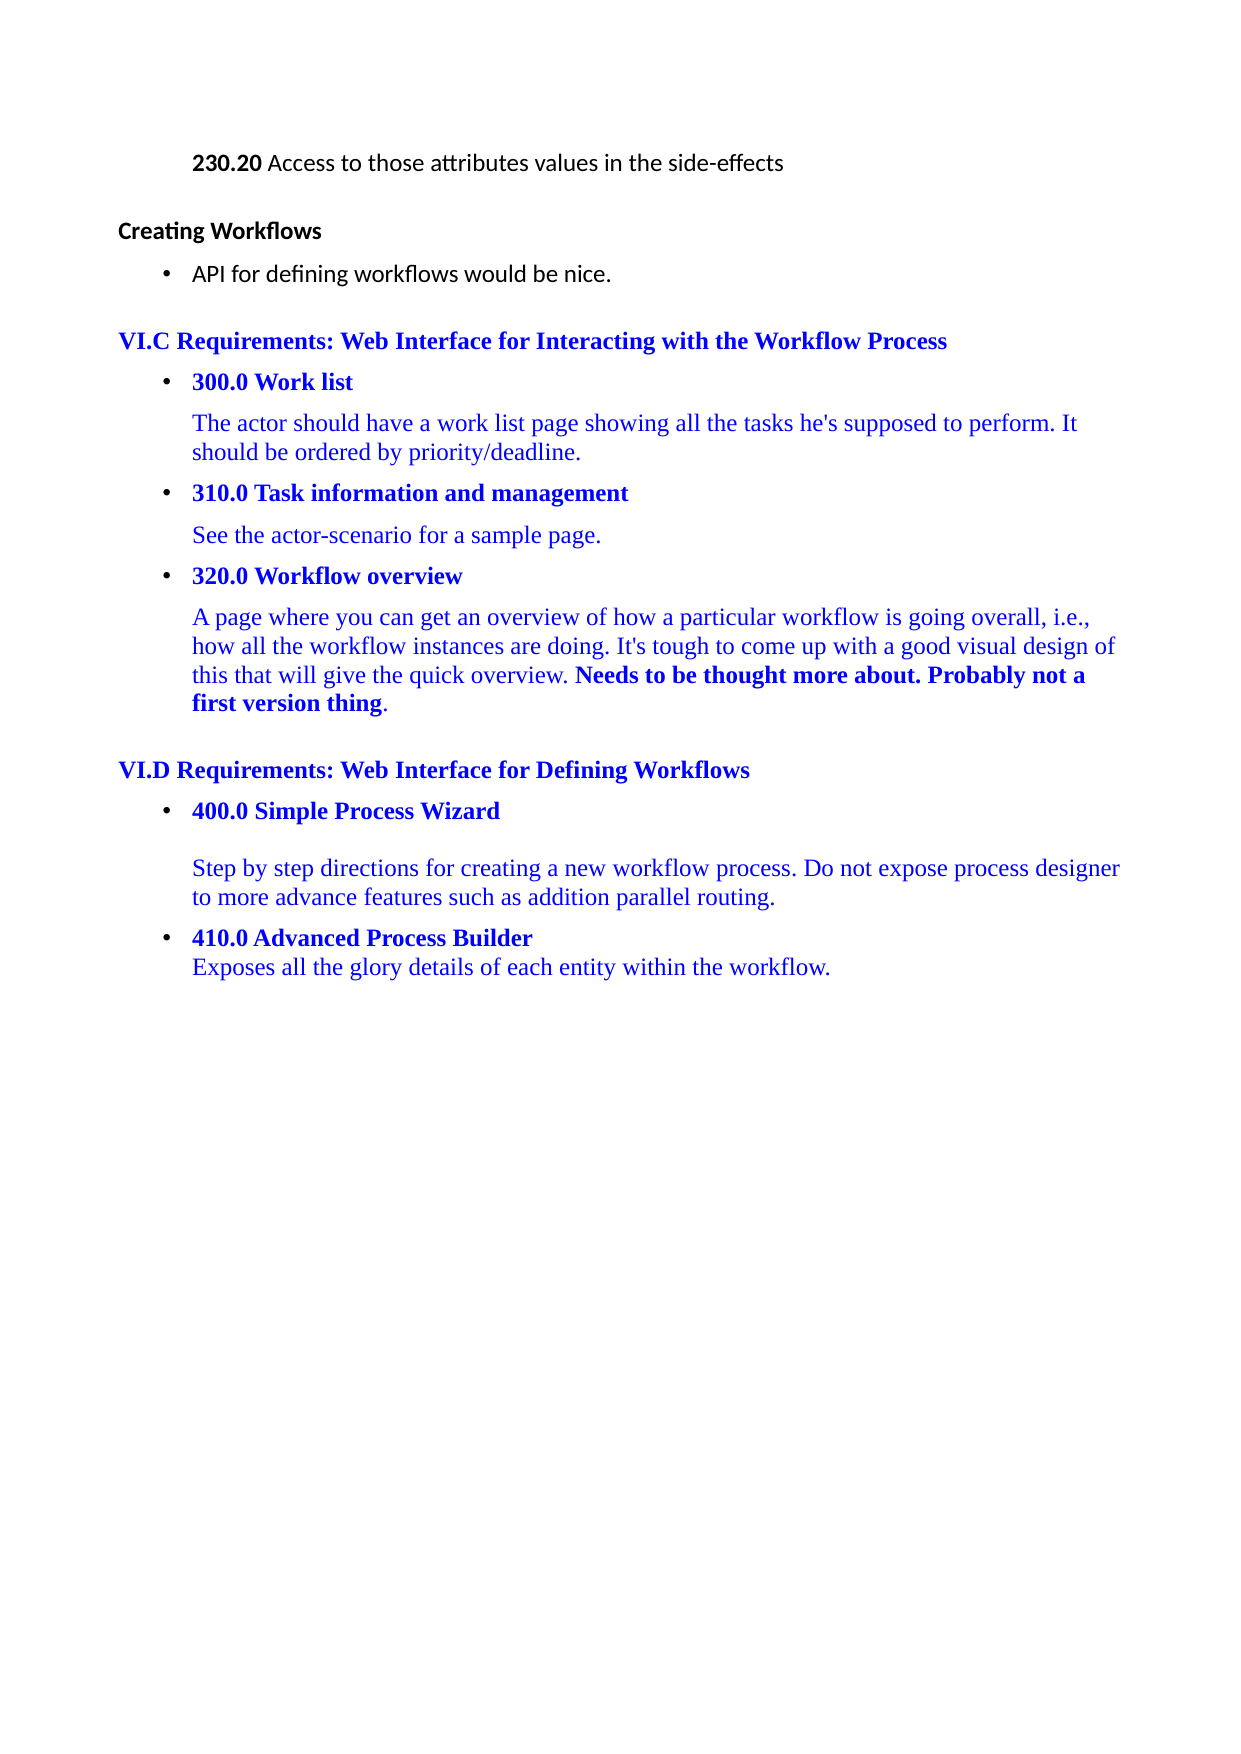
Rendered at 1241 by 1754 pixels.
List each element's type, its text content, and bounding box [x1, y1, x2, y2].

list 400.0 Simple Process Wizard Step by step directions for creating a new workflow process. Do not expose process designer to more advance features such as addition parallel routing. [162, 796, 1122, 911]
subtitle VI.D Requirements: Web Interface for Defining Workflows [118, 755, 1122, 783]
list 230.20 Access to those attributes values in the side-effects [162, 118, 1122, 177]
subtitle Creating Workflows [118, 215, 1122, 245]
list 410.0 Advanced Process Builder Exposes all the glory details of each entity within the workflow. [162, 923, 1122, 981]
list The actor should have a work list page showing all the tasks he's supposed to perform. It should be ordered by priority/deadline. [162, 408, 1122, 466]
list See the actor-scenario for a sample page. [162, 520, 1122, 548]
list 320.0 Workflow overview [162, 561, 1122, 590]
list API for defining workflows would be nice. [162, 258, 1122, 288]
list 310.0 Task information and management [162, 478, 1122, 507]
list 300.0 Work list [162, 367, 1122, 396]
list A page where you can get an overview of how a particular workflow is going overall, i.e., how all the workflow instances are doing. It's tough to come up with a good visual design of this that will give the quick overview. Needs to be thought more about. Probably not a first version thing. [162, 602, 1122, 717]
subtitle VI.C Requirements: Web Interface for Interacting with the Workflow Process [118, 326, 1122, 355]
